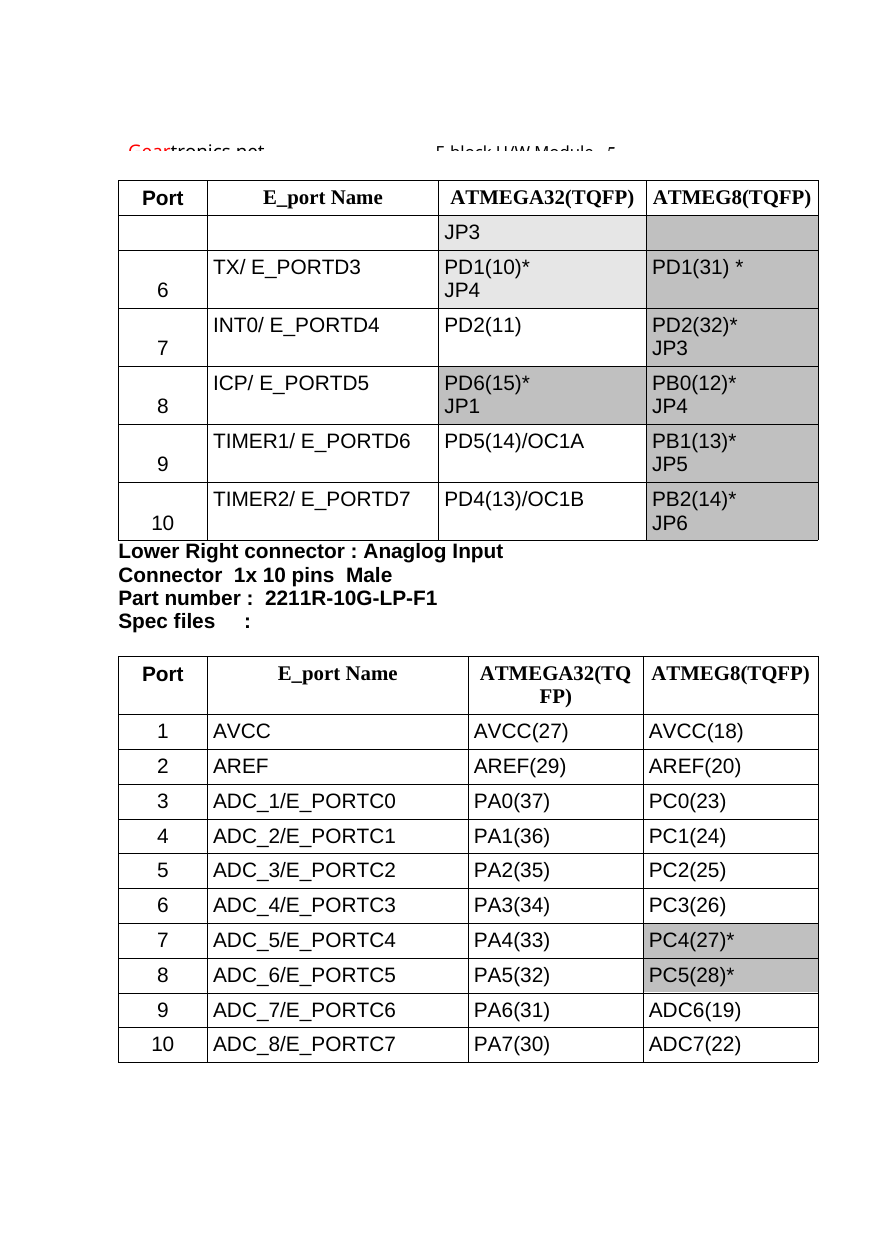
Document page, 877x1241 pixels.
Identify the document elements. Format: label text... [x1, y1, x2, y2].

table_cell ADC_2/E_PORTC1 [208, 820, 468, 853]
table_header ATMEGA32(TQFP) [469, 657, 643, 714]
table_cell 7 [119, 309, 207, 366]
table_cell INT0/ E_PORTD4 [208, 309, 438, 366]
table_cell PA2(35) [469, 854, 643, 888]
table_cell PD2(32)* JP3 [647, 309, 818, 366]
text Part number : 2211R-10G-LP-F1 [118, 587, 818, 610]
table_cell PA3(34) [469, 889, 643, 923]
text Lower Right connector : Anaglog Input [118, 541, 818, 563]
table_cell 3 [119, 785, 207, 818]
table_cell ADC_5/E_PORTC4 [208, 924, 468, 958]
table_cell 6 [119, 251, 207, 308]
table_cell PC3(26) [644, 889, 818, 923]
table_cell 10 [119, 483, 207, 540]
table_cell AVCC(18) [644, 715, 818, 749]
table_cell 1 [119, 715, 207, 749]
table_cell PC0(23) [644, 785, 818, 818]
table_cell AVCC(27) [469, 715, 643, 749]
table_header Port [119, 657, 207, 714]
table_cell PA5(32) [469, 959, 643, 992]
table_cell PD1(31) * [647, 251, 818, 308]
table_cell [647, 216, 818, 250]
table_cell PC4(27)* [644, 924, 818, 958]
table_cell TX/ E_PORTD3 [208, 251, 438, 308]
table_header Port [119, 181, 207, 215]
table_header ATMEG8(TQFP) [647, 181, 818, 215]
table_cell 9 [119, 994, 207, 1027]
table_cell ADC_6/E_PORTC5 [208, 959, 468, 992]
table_cell ADC_4/E_PORTC3 [208, 889, 468, 923]
table_cell PA4(33) [469, 924, 643, 958]
table_cell PD2(11) [439, 309, 646, 366]
table_cell PD4(13)/OC1B [439, 483, 646, 540]
table_cell TIMER2/ E_PORTD7 [208, 483, 438, 540]
table_cell PA0(37) [469, 785, 643, 818]
table_cell [119, 216, 207, 250]
table_cell 10 [119, 1028, 207, 1062]
table_header E_port Name [208, 181, 438, 215]
table_header E_port Name [208, 657, 468, 714]
table_header ATMEG8(TQFP) [644, 657, 818, 714]
table_cell JP3 [439, 216, 646, 250]
table_cell 6 [119, 889, 207, 923]
table_cell ADC7(22) [644, 1028, 818, 1062]
table_cell PB2(14)* JP6 [647, 483, 818, 540]
table_cell AREF [208, 750, 468, 784]
table_cell 8 [119, 959, 207, 992]
table_cell AVCC [208, 715, 468, 749]
table_cell ADC_1/E_PORTC0 [208, 785, 468, 818]
table_cell 2 [119, 750, 207, 784]
table_cell TIMER1/ E_PORTD6 [208, 425, 438, 482]
table_cell PA6(31) [469, 994, 643, 1027]
table_cell PC5(28)* [644, 959, 818, 992]
table_cell [208, 216, 438, 250]
table_cell ADC_8/E_PORTC7 [208, 1028, 468, 1062]
table_cell AREF(29) [469, 750, 643, 784]
table_cell PC1(24) [644, 820, 818, 853]
table_cell AREF(20) [644, 750, 818, 784]
text Spec files : [118, 610, 818, 633]
table_cell PA7(30) [469, 1028, 643, 1062]
table_cell PB0(12)* JP4 [647, 367, 818, 424]
table_cell 9 [119, 425, 207, 482]
table_cell 5 [119, 854, 207, 888]
table_cell PC2(25) [644, 854, 818, 888]
table_cell PD1(10)* JP4 [439, 251, 646, 308]
table_cell 7 [119, 924, 207, 958]
table_cell ADC6(19) [644, 994, 818, 1027]
table_cell PD5(14)/OC1A [439, 425, 646, 482]
table_cell PB1(13)* JP5 [647, 425, 818, 482]
table_cell 8 [119, 367, 207, 424]
table_header ATMEGA32(TQFP) [439, 181, 646, 215]
table_cell PA1(36) [469, 820, 643, 853]
text Connector 1x 10 pins Male [118, 563, 818, 587]
table_cell 4 [119, 820, 207, 853]
table_cell ICP/ E_PORTD5 [208, 367, 438, 424]
table_cell PD6(15)* JP1 [439, 367, 646, 424]
table_cell ADC_3/E_PORTC2 [208, 854, 468, 888]
table_cell ADC_7/E_PORTC6 [208, 994, 468, 1027]
